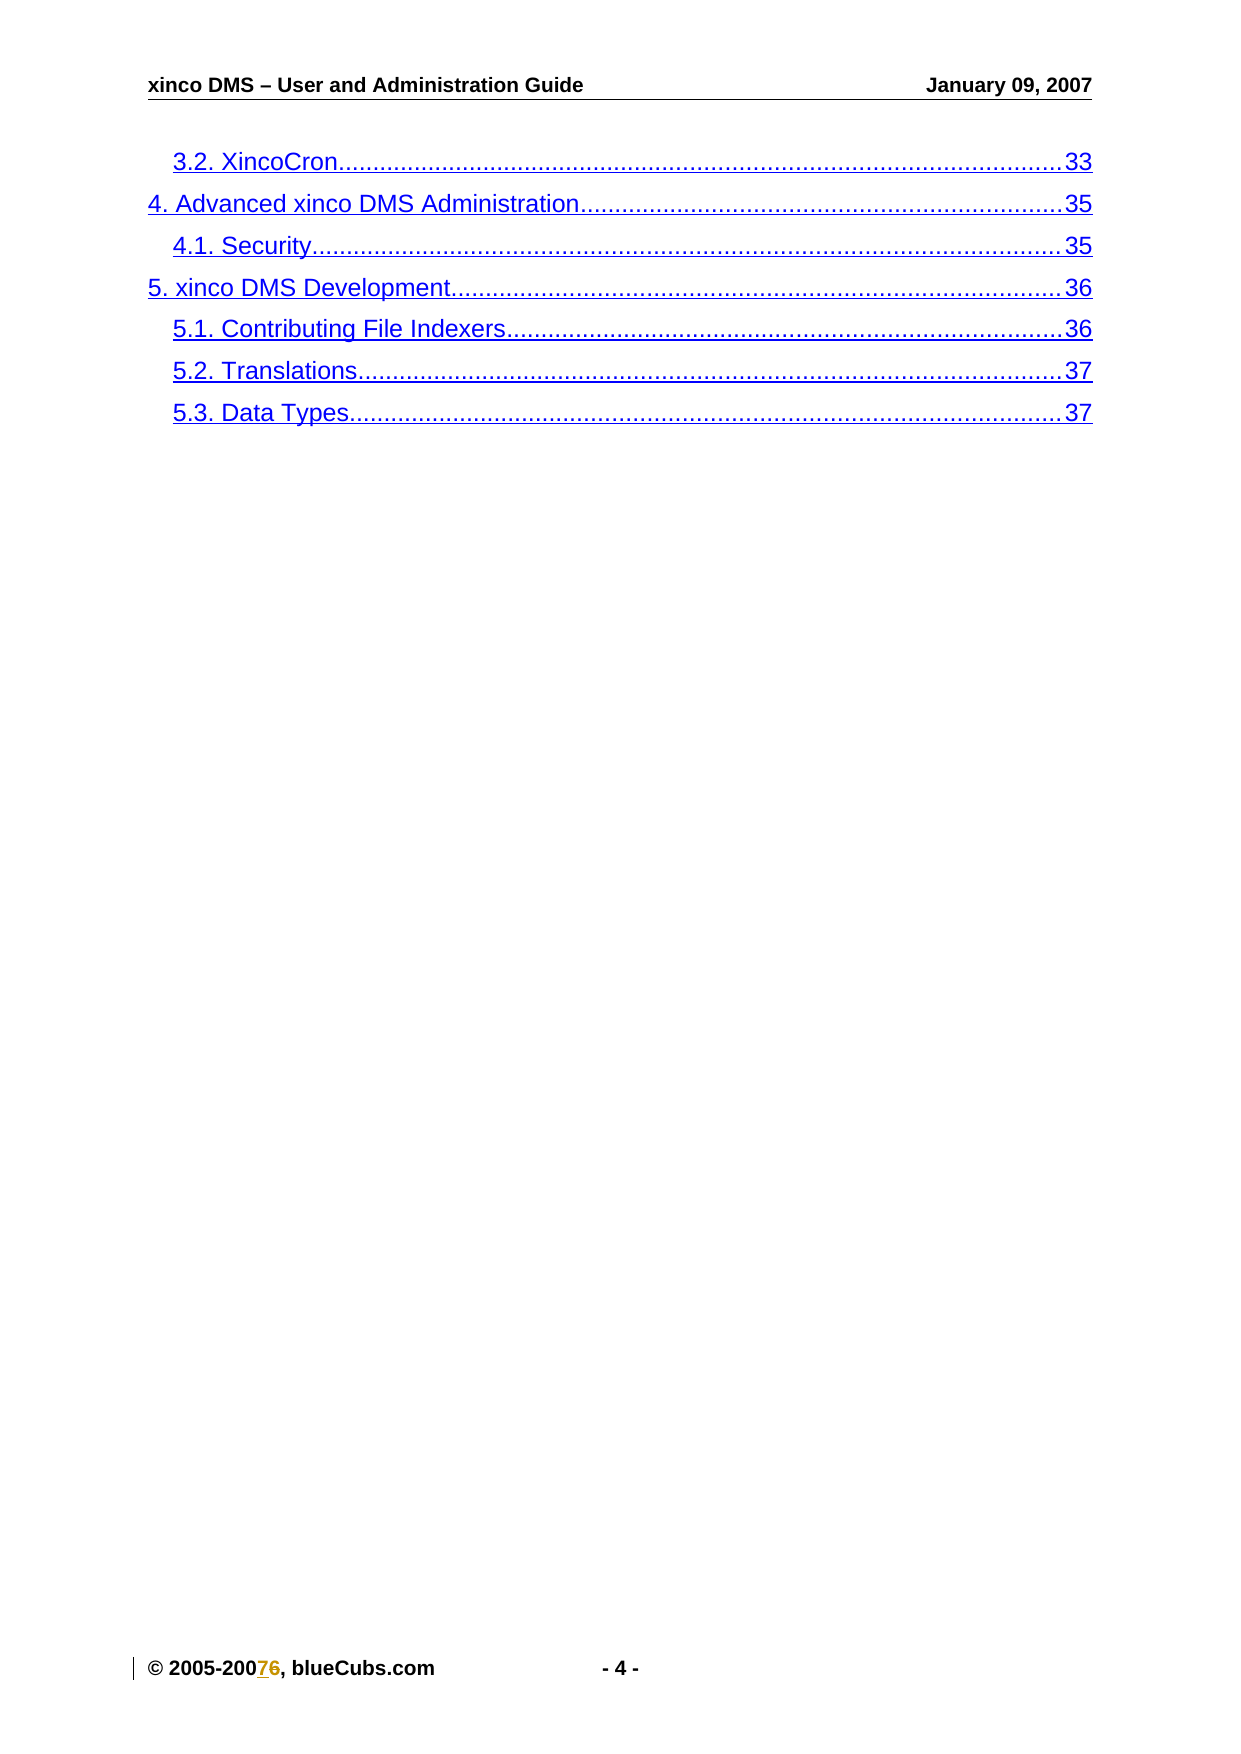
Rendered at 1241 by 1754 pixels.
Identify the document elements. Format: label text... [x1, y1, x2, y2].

text 5.1. Contributing File Indexers 36 [173, 315, 1092, 339]
text 4. Advanced xinco DMS Administration 35 [148, 189, 1092, 214]
text 5. xinco DMS Development 36 [148, 273, 1092, 298]
text 3.2. XincoCron 33 [173, 148, 1092, 172]
text 5.2. Translations 37 [173, 357, 1092, 381]
text 5.3. Data Types 37 [173, 399, 1092, 423]
text 4.1. Security 35 [173, 231, 1092, 256]
